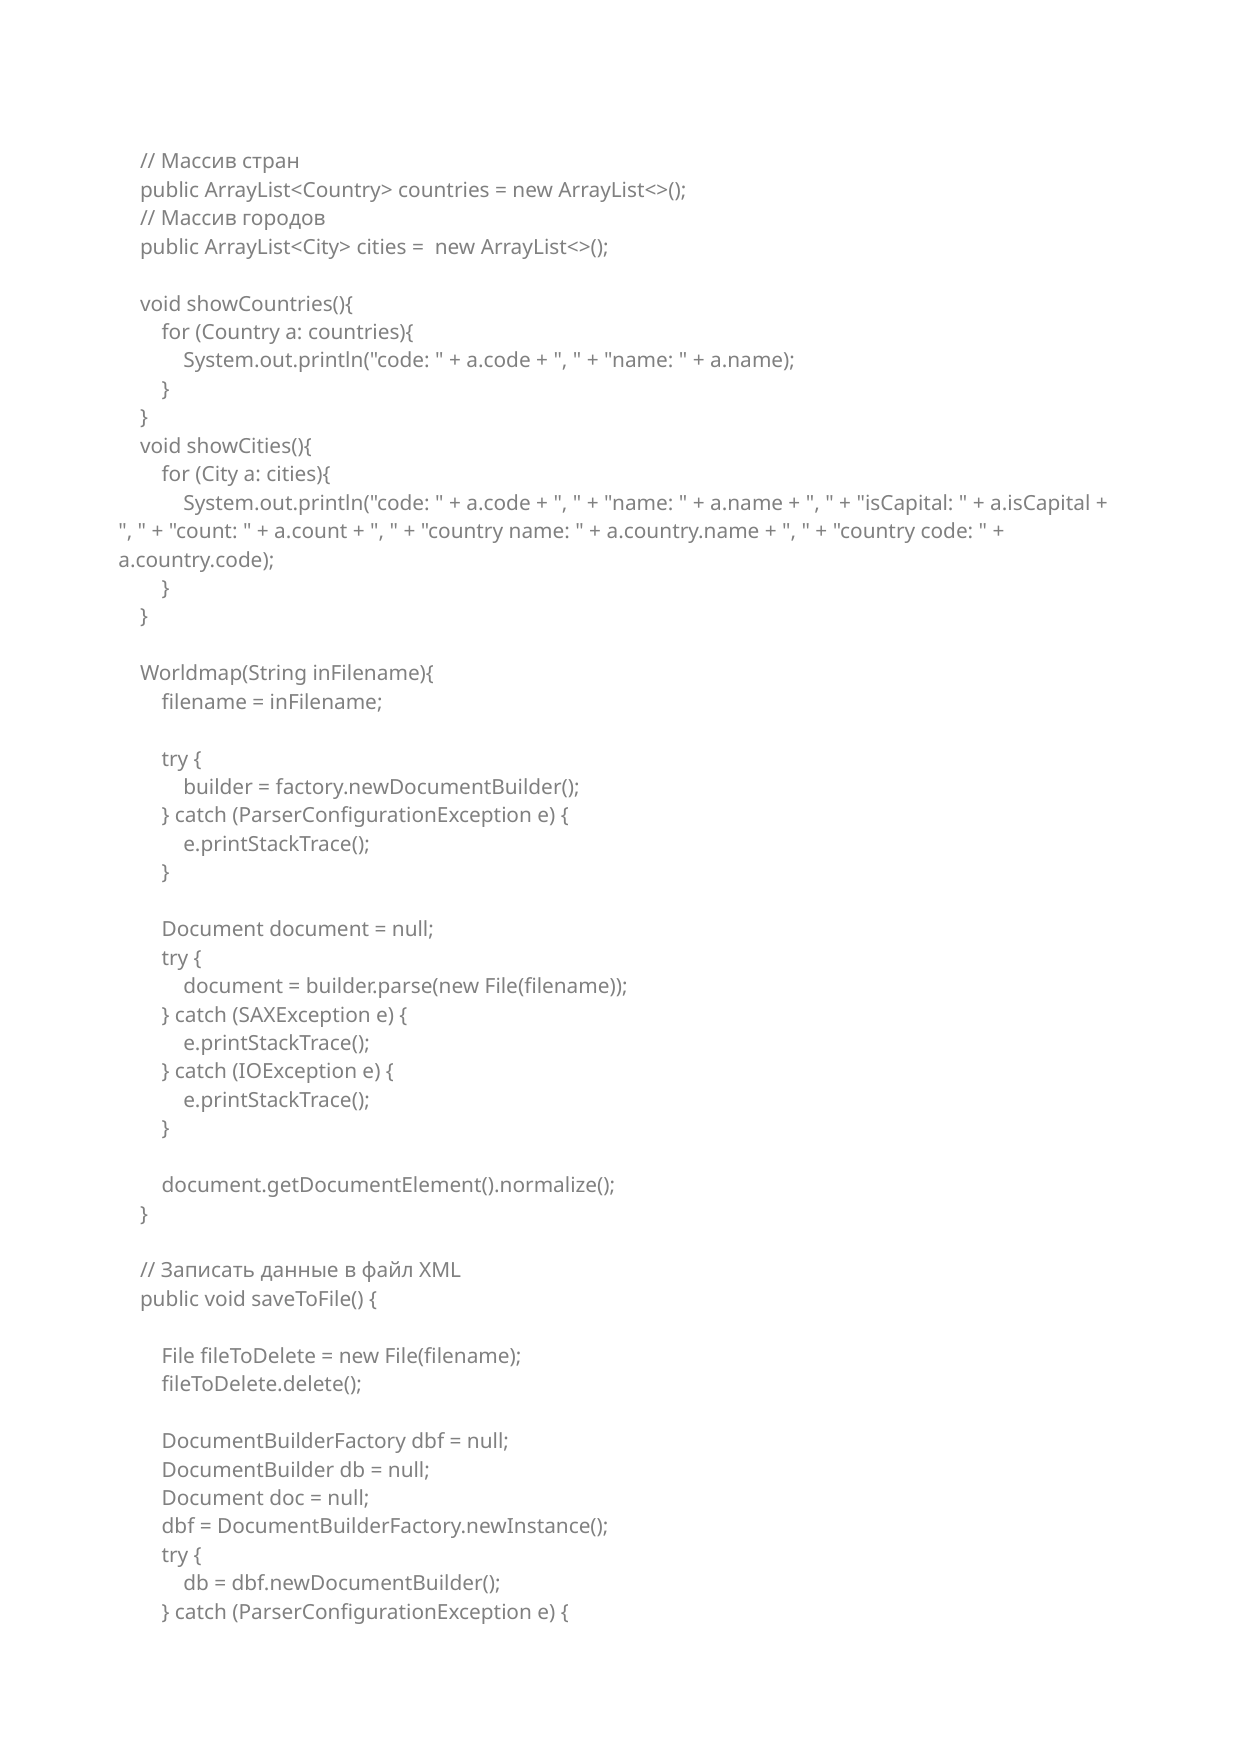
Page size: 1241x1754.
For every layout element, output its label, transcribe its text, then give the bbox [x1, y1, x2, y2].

text Worldmap(String inFilename){ [118, 658, 1122, 687]
text File fileToDelete = new File(filename); [118, 1341, 1122, 1369]
text System.out.println("code: " + a.code + ", " + "name: " + a.name + ", " + "isCapital: " + a.isCapital + ", " + "count: " + a.count + ", " + "country name: " + a.country.name + ", " + "country code: " + a.country.code); [118, 488, 1122, 573]
text e.printStackTrace(); [118, 1028, 1122, 1057]
text } [118, 1199, 1122, 1227]
text Document document = null; [118, 914, 1122, 943]
text public ArrayList<Country> countries = new ArrayList<>(); [118, 175, 1122, 203]
text try { [118, 744, 1122, 772]
text } [118, 1113, 1122, 1142]
text Document doc = null; [118, 1483, 1122, 1512]
text System.out.println("code: " + a.code + ", " + "name: " + a.name); [118, 346, 1122, 374]
text DocumentBuilder db = null; [118, 1455, 1122, 1483]
text // Массив стран [118, 147, 1122, 175]
text for (Country a: countries){ [118, 317, 1122, 346]
text builder = factory.newDocumentBuilder(); [118, 772, 1122, 801]
text e.printStackTrace(); [118, 829, 1122, 857]
text } [118, 573, 1122, 602]
text } [118, 857, 1122, 886]
text dbf = DocumentBuilderFactory.newInstance(); [118, 1512, 1122, 1540]
text public void saveToFile() { [118, 1284, 1122, 1312]
text public ArrayList<City> cities = new ArrayList<>(); [118, 232, 1122, 260]
text } catch (IOException e) { [118, 1057, 1122, 1085]
text for (City a: cities){ [118, 459, 1122, 488]
text fileToDelete.delete(); [118, 1369, 1122, 1398]
text document.getDocumentElement().normalize(); [118, 1170, 1122, 1199]
text document = builder.parse(new File(filename)); [118, 971, 1122, 1000]
text // Записать данные в файл XML [118, 1256, 1122, 1284]
text try { [118, 1540, 1122, 1568]
text } catch (SAXException e) { [118, 1000, 1122, 1028]
text // Массив городов [118, 203, 1122, 232]
text e.printStackTrace(); [118, 1085, 1122, 1113]
text try { [118, 943, 1122, 971]
text } catch (ParserConfigurationException e) { [118, 801, 1122, 829]
text } [118, 374, 1122, 402]
text void showCountries(){ [118, 289, 1122, 317]
text filename = inFilename; [118, 687, 1122, 715]
text } catch (ParserConfigurationException e) { [118, 1597, 1122, 1625]
text void showCities(){ [118, 431, 1122, 459]
text } [118, 402, 1122, 431]
text } [118, 602, 1122, 630]
text DocumentBuilderFactory dbf = null; [118, 1426, 1122, 1455]
text db = dbf.newDocumentBuilder(); [118, 1568, 1122, 1597]
